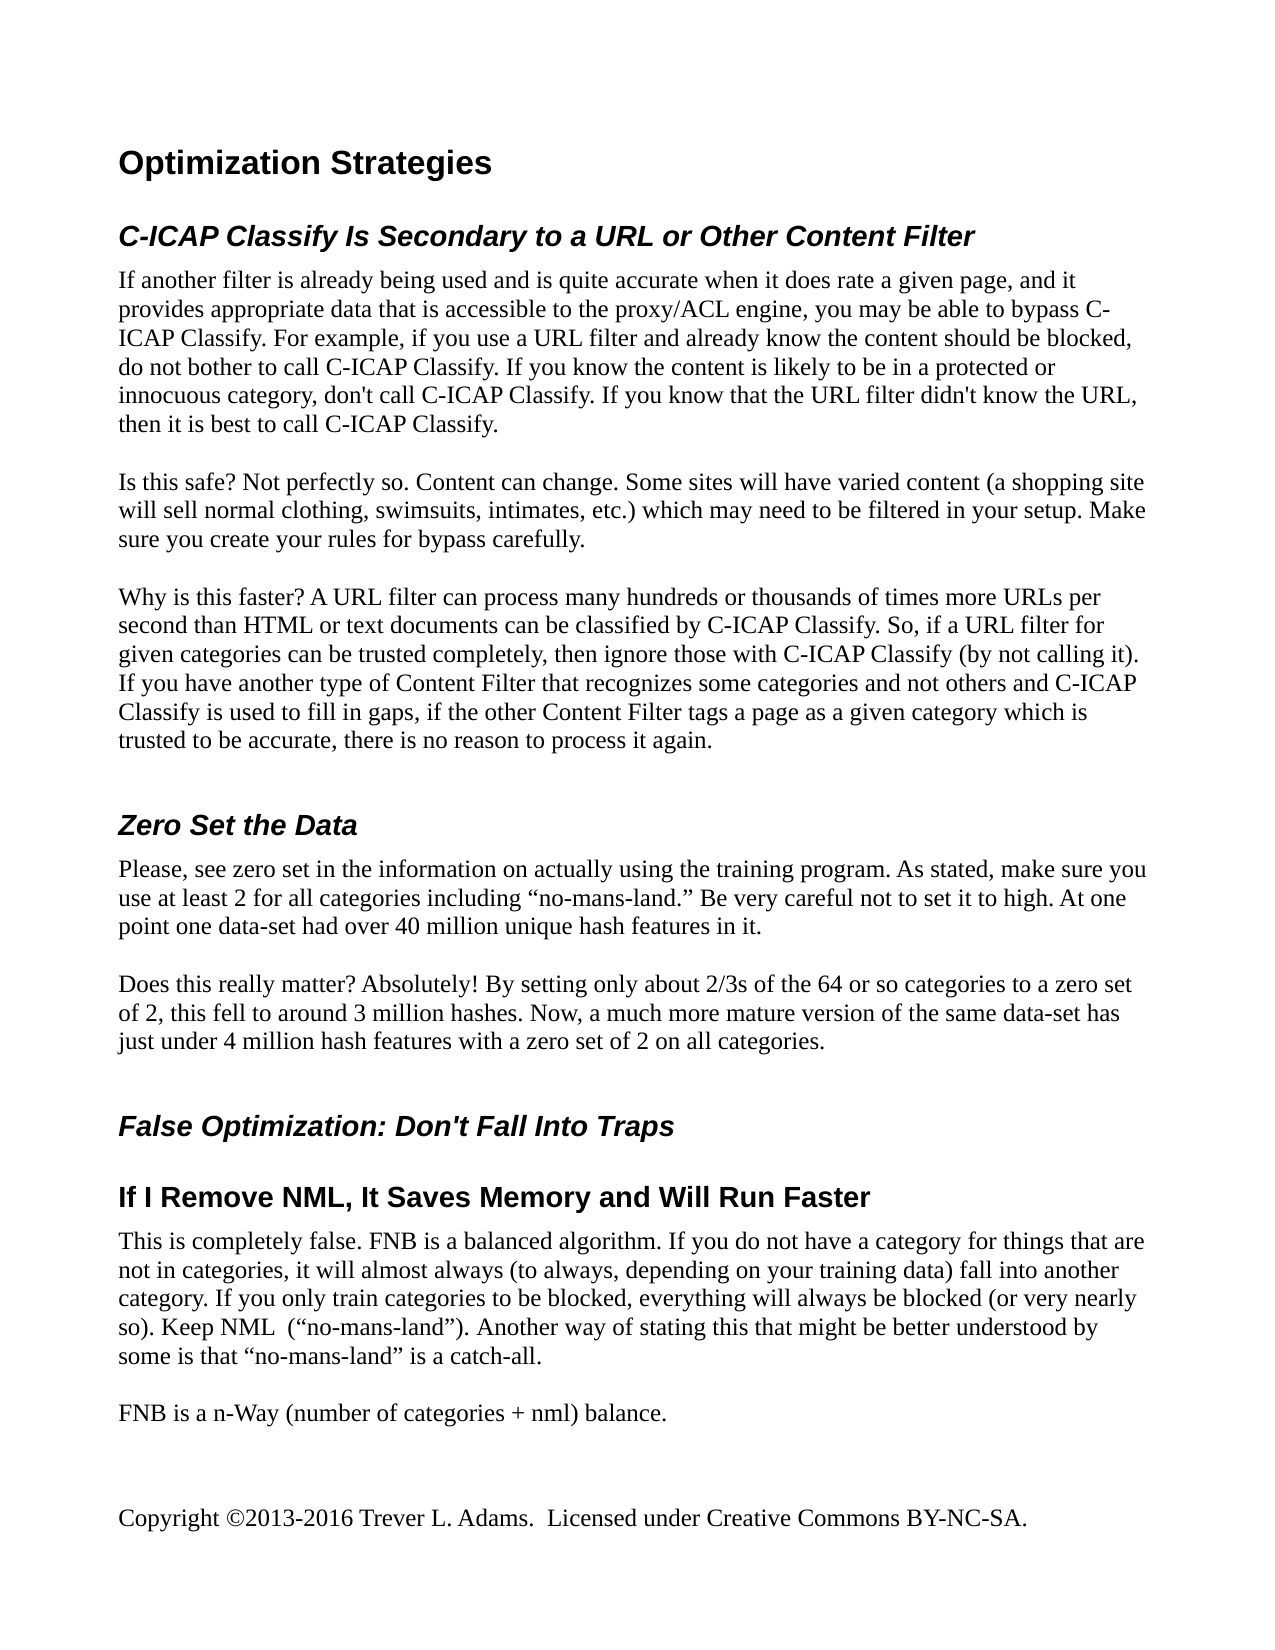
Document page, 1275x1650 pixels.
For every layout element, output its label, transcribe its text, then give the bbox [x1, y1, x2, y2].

text Please, see zero set in the information on actually using the training program. As stated, make sure you use at least 2 for all categories including “no-mans-land.” Be very careful not to set it to high. At one point one data-set had over 40 million unique hash features in it. [118, 854, 1157, 940]
text FNB is a n-Way (number of categories + nml) balance. [118, 1398, 1157, 1427]
text Is this safe? Not perfectly so. Content can change. Some sites will have varied content (a shopping site will sell normal clothing, swimsuits, intimates, etc.) which may need to be filtered in your setup. Make sure you create your rules for bypass carefully. [118, 467, 1157, 553]
subtitle If I Remove NML, It Saves Memory and Will Run Faster [118, 1180, 1157, 1213]
text Does this really matter? Absolutely! By setting only about 2/3s of the 64 or so categories to a zero set of 2, this fell to around 3 million hashes. Now, a much more mature version of the same data-set has just under 4 million hash features with a zero set of 2 on all categories. [118, 969, 1157, 1055]
subtitle Optimization Strategies [118, 143, 1157, 182]
text If another filter is already being used and is quite accurate when it does rate a given page, and it provides appropriate data that is accessible to the proxy/ACL engine, you may be able to bypass C-ICAP Classify. For example, if you use a URL filter and already know the content should be blocked, do not bother to call C-ICAP Classify. If you know the content is likely to be in a protected or innocuous category, don't call C-ICAP Classify. If you know that the URL filter didn't know the URL, then it is best to call C-ICAP Classify. [118, 265, 1157, 438]
subtitle C-ICAP Classify Is Secondary to a URL or Other Content Filter [118, 219, 1157, 253]
subtitle False Optimization: Don't Fall Into Traps [118, 1109, 1157, 1142]
text Why is this faster? A URL filter can process many hundreds or thousands of times more URLs per second than HTML or text documents can be classified by C-ICAP Classify. So, if a URL filter for given categories can be trusted completely, then ignore those with C-ICAP Classify (by not calling it). If you have another type of Content Filter that recognizes some categories and not others and C-ICAP Classify is used to fill in gaps, if the other Content Filter tags a page as a given category which is trusted to be accurate, there is no reason to process it again. [118, 582, 1157, 754]
subtitle Zero Set the Data [118, 808, 1157, 841]
text This is completely false. FNB is a balanced algorithm. If you do not have a category for things that are not in categories, it will almost always (to always, depending on your training data) fall into another category. If you only train categories to be blocked, everything will always be blocked (or very nearly so). Keep NML (“no-mans-land”). Another way of stating this that might be better understood by some is that “no-mans-land” is a catch-all. [118, 1226, 1157, 1370]
